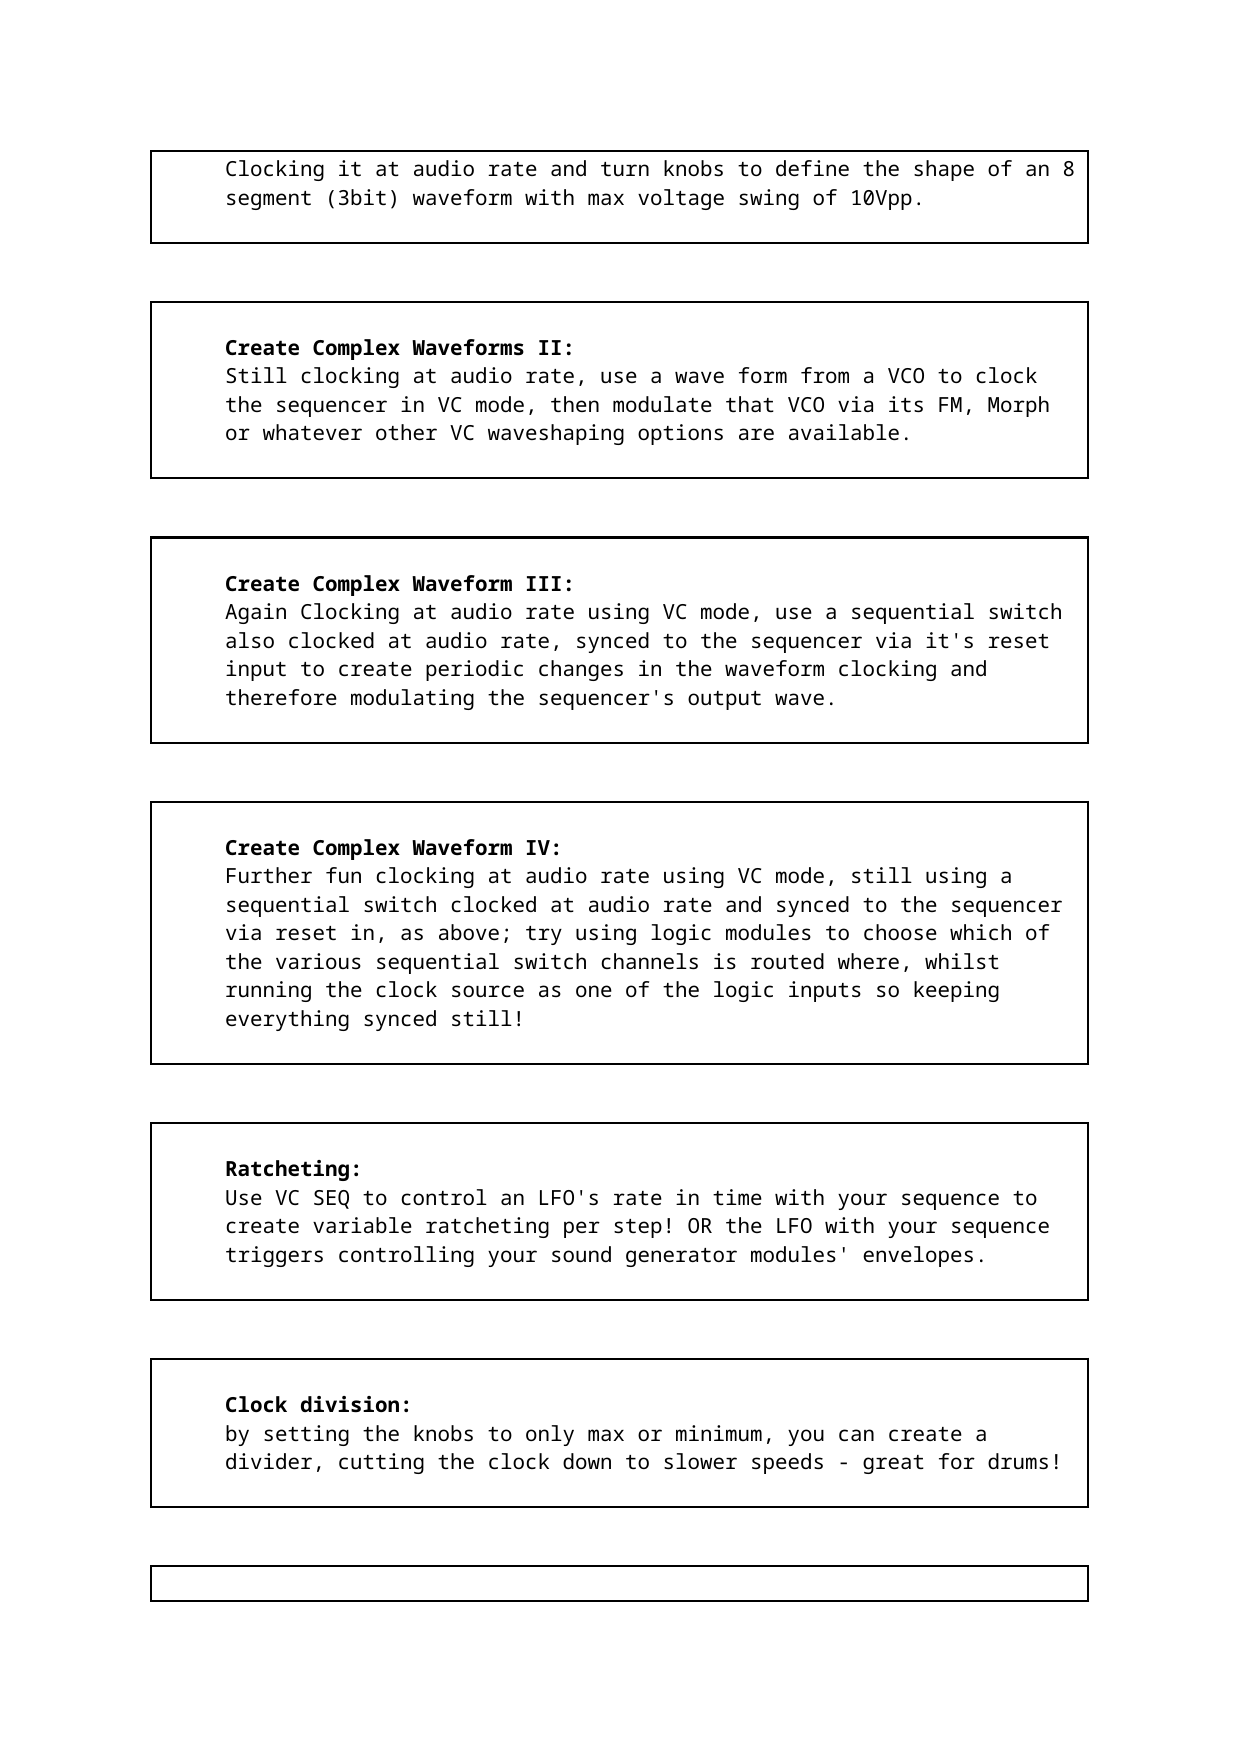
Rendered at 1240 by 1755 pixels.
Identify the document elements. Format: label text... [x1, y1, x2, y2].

text Still clocking at audio rate, use a wave form from a VCO to clock the sequencer in VC mode, then modulate that VCO via its FM, Morph or whatever other VC waveshaping options are available. [152, 357, 1087, 447]
text Clock division: [152, 1386, 1087, 1414]
text Ratcheting: [152, 1150, 1087, 1179]
text Use VC SEQ to control an LFO's rate in time with your sequence to create variable ratcheting per step! OR the LFO with your sequence triggers controlling your sound generator modules' envelopes. [152, 1179, 1087, 1268]
text Again Clocking at audio rate using VC mode, use a sequential switch also clocked at audio rate, synced to the sequencer via it's reset input to create periodic changes in the waveform clocking and therefore modulating the sequencer's output wave. [152, 593, 1087, 711]
text Clocking it at audio rate and turn knobs to define the shape of an 8 segment (3bit) waveform with max voltage swing of 10Vpp. [152, 152, 1087, 211]
text Create Complex Waveform III: [152, 565, 1087, 593]
text by setting the knobs to only max or minimum, you can create a divider, cutting the clock down to slower speeds - great for drums! [152, 1414, 1087, 1476]
text Further fun clocking at audio rate using VC mode, still using a sequential switch clocked at audio rate and synced to the sequencer via reset in, as above; try using logic modules to choose which of the various sequential switch channels is routed where, whilst running the clock source as one of the logic inputs so keeping everything synced still! [152, 857, 1087, 1032]
text Create Complex Waveforms II: [152, 329, 1087, 357]
text Create Complex Waveform IV: [152, 829, 1087, 857]
